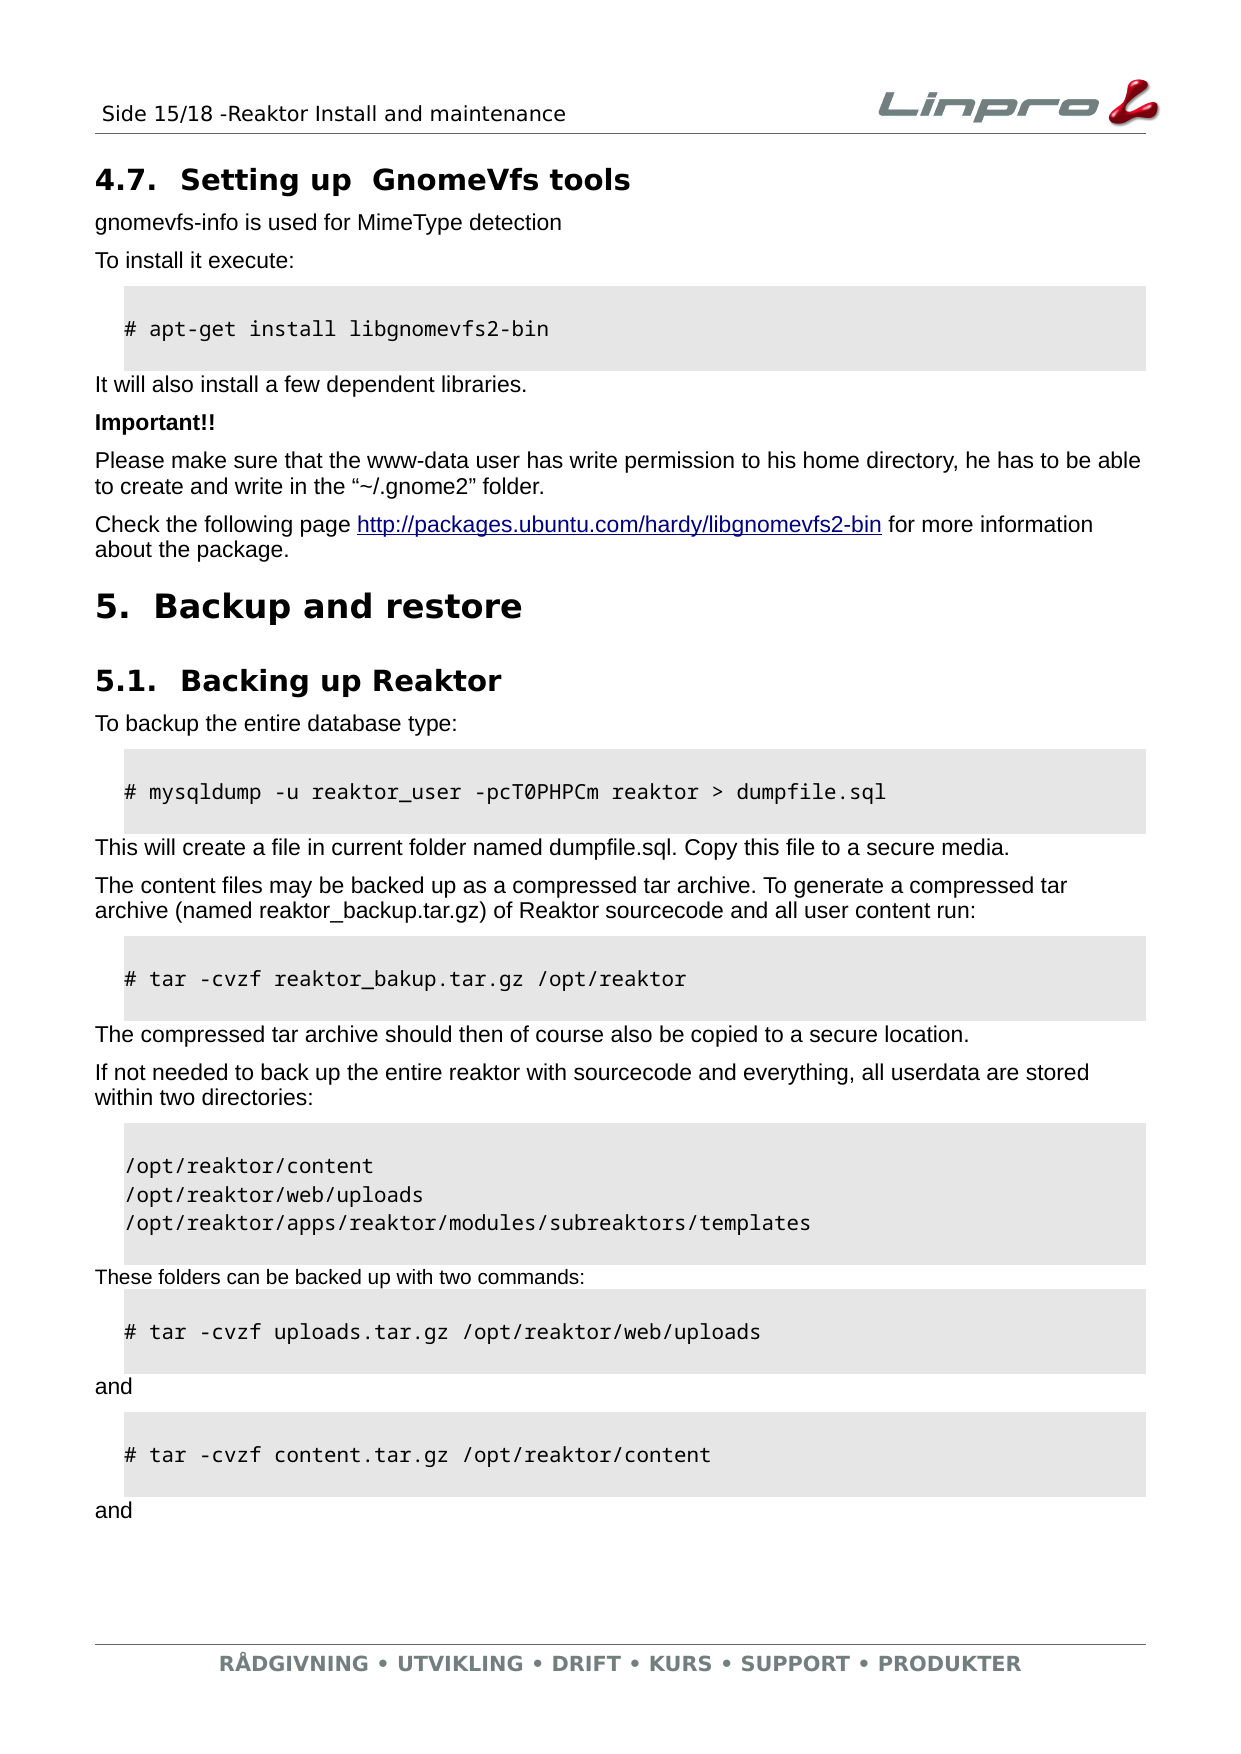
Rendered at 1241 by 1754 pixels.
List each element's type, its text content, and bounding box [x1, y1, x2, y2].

picture [878, 78, 1162, 128]
subtitle Backing up Reaktor [94, 664, 1146, 698]
text Check the following page http://packages.ubuntu.com/hardy/libgnomevfs2-bin for more information about the package. [94, 511, 1146, 563]
text # tar -cvzf reaktor_bakup.tar.gz /opt/reaktor [124, 964, 1146, 993]
text These folders can be backed up with two commands: [94, 1265, 1146, 1289]
text gnomevfs-info is used for MimeType detection [94, 210, 1146, 236]
text To install it execute: [94, 248, 1146, 274]
text # apt-get install libgnomevfs2-bin [124, 314, 1146, 343]
text # tar -cvzf uploads.tar.gz /opt/reaktor/web/uploads [124, 1317, 1146, 1346]
text The content files may be backed up as a compressed tar archive. To generate a compressed tar archive (named reaktor_backup.tar.gz) of Reaktor sourcecode and all user content run: [94, 872, 1146, 923]
text # tar -cvzf content.tar.gz /opt/reaktor/content [124, 1441, 1146, 1469]
text and [94, 1374, 1146, 1399]
text # mysqldump -u reaktor_user -pcT0PHPCm reaktor > dumpfile.sql [124, 777, 1146, 806]
text and [94, 1497, 1146, 1523]
text Important!! [94, 409, 1146, 435]
subtitle Backup and restore [94, 588, 1146, 627]
text This will create a file in current folder named dumpfile.sql. Copy this file to a secure media. [94, 834, 1146, 860]
text If not needed to back up the entire reaktor with sourcecode and everything, all userdata are stored within two directories: [94, 1059, 1146, 1111]
subtitle Setting up GnomeVfs tools [94, 163, 1146, 197]
text /opt/reaktor/apps/reaktor/modules/subreaktors/templates [124, 1208, 1146, 1237]
text /opt/reaktor/web/uploads [124, 1180, 1146, 1208]
text To backup the entire database type: [94, 711, 1146, 736]
text The compressed tar archive should then of course also be copied to a secure location. [94, 1021, 1146, 1047]
text /opt/reaktor/content [124, 1152, 1146, 1180]
text Please make sure that the www-data user has write permission to his home directory, he has to be able to create and write in the “~/.gnome2” folder. [94, 448, 1146, 499]
text It will also install a few dependent libraries. [94, 371, 1146, 397]
